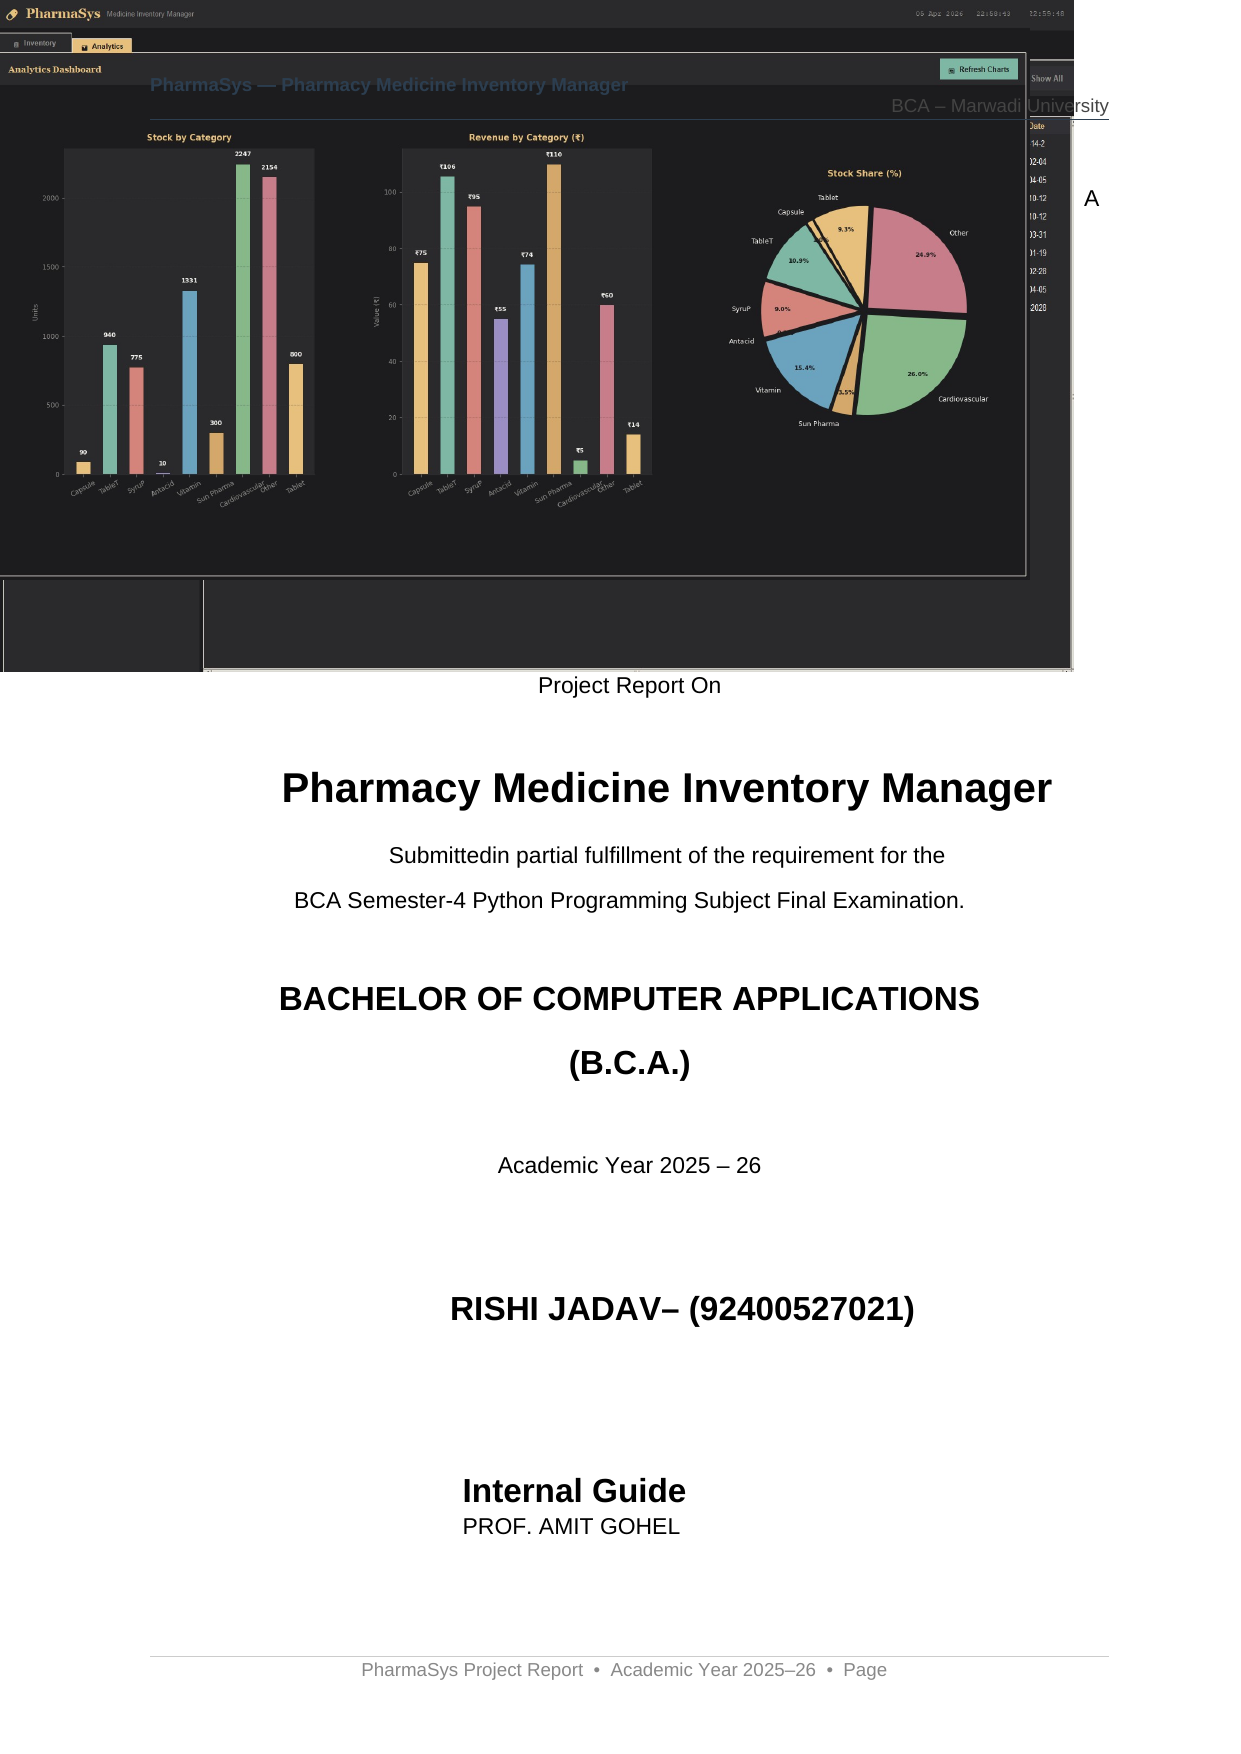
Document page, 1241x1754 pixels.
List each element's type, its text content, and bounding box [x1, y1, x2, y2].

text BACHELOR OF COMPUTER APPLICATIONS [150, 979, 1109, 1017]
text (B.C.A.) [150, 1043, 1109, 1081]
table_cell [149, 1511, 461, 1544]
text Submittedin partial fulfillment of the requirement for the [225, 842, 1109, 868]
table_cell [149, 1544, 461, 1576]
table_cell PROF. AMIT GOHEL [461, 1511, 774, 1544]
table_header Internal Guide [461, 1466, 774, 1511]
text Pharmacy Medicine Inventory Manager [225, 763, 1109, 811]
text Academic Year 2025 – 26 [150, 1152, 1109, 1179]
text RISHI JADAV– (92400527021) [375, 1289, 1109, 1328]
picture [0, 0, 1074, 672]
text BCA Semester-4 Python Programming Subject Final Examination. [150, 887, 1109, 914]
table_header [149, 1466, 461, 1511]
table_cell [461, 1544, 774, 1576]
text A Project Report On [150, 185, 1109, 698]
